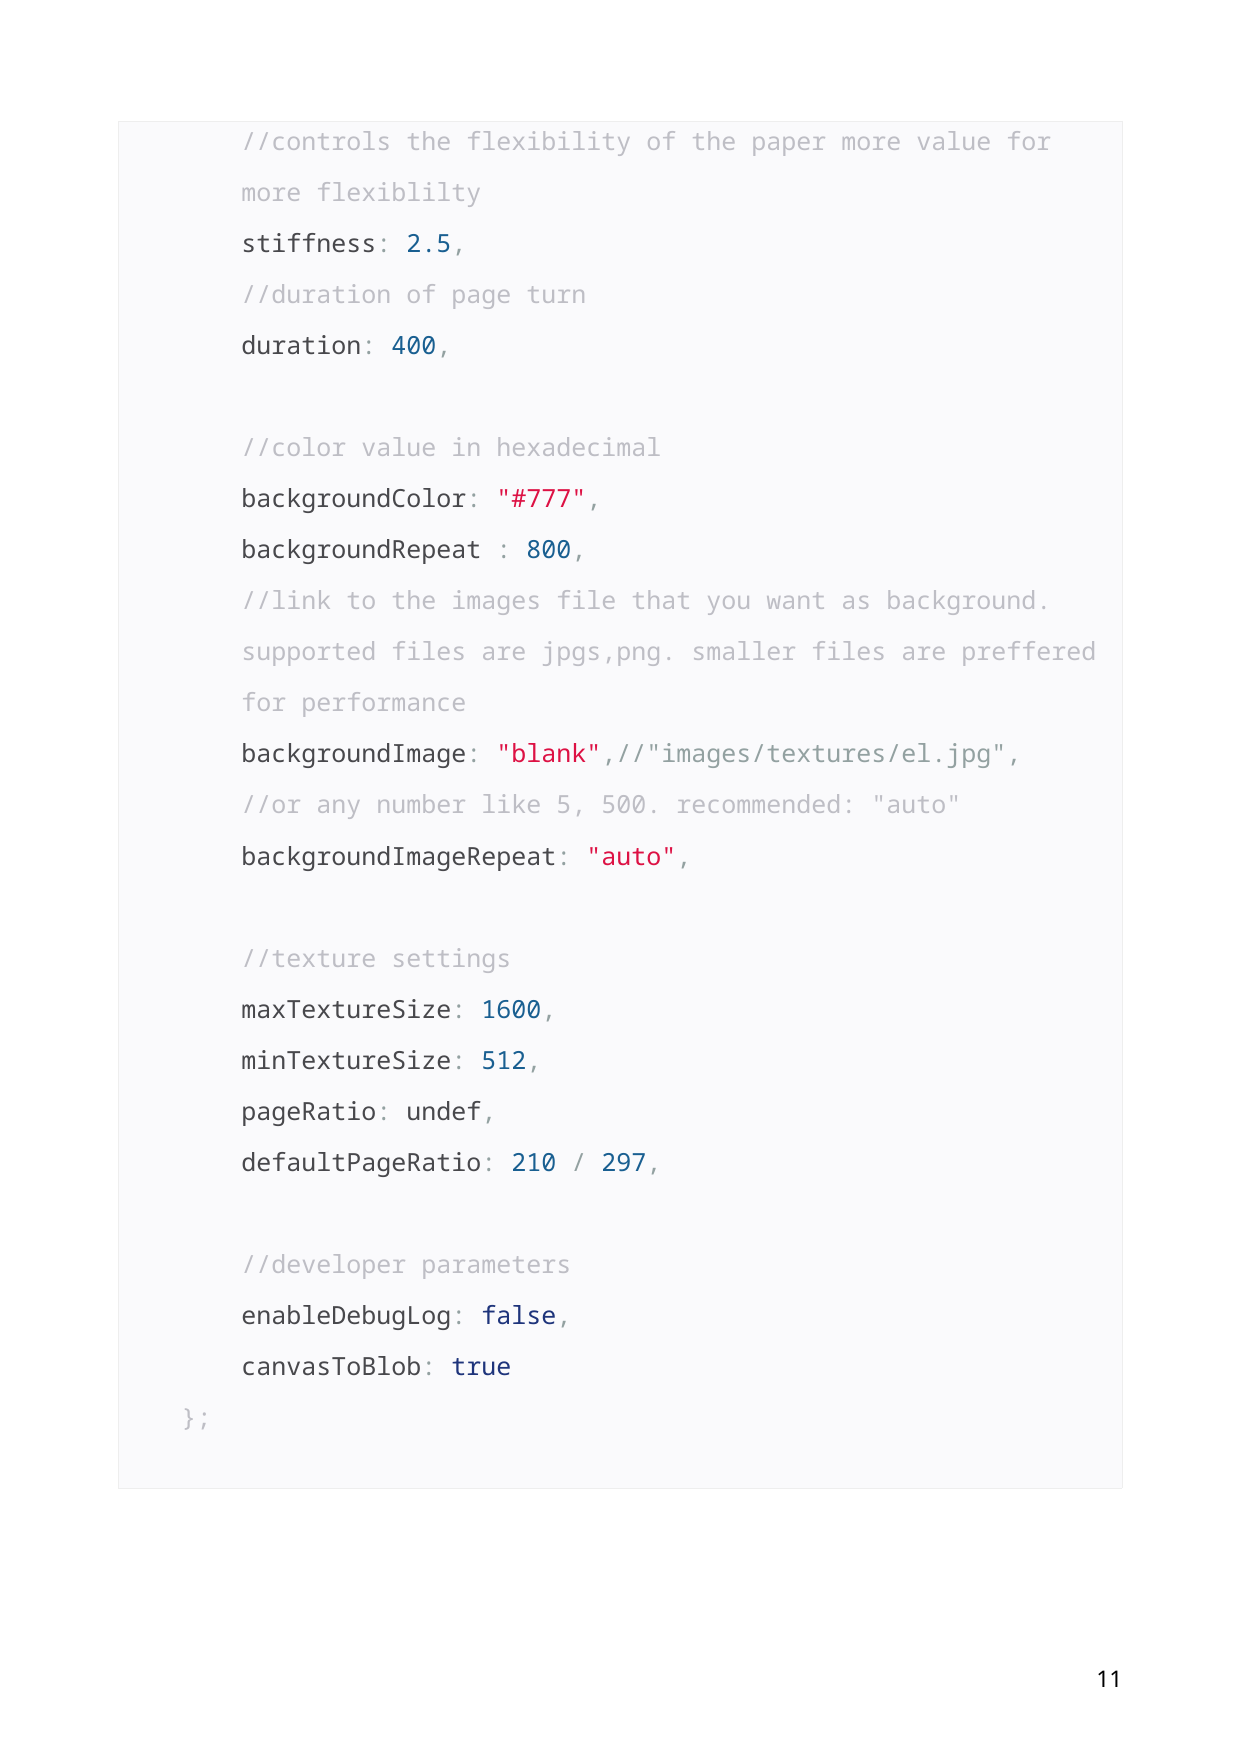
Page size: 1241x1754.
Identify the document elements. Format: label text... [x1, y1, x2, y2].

list duration: 400, [119, 325, 1122, 362]
list //color value in hexadecimal [119, 427, 1122, 464]
list backgroundColor: "#777", [119, 478, 1122, 515]
list canvasToBlob: true [119, 1346, 1122, 1383]
list backgroundImage: "blank",//"images/textures/el.jpg", [119, 733, 1122, 770]
list //or any number like 5, 500. recommended: "auto" [119, 784, 1122, 821]
list enableDebugLog: false, [119, 1294, 1122, 1332]
list //duration of page turn [119, 274, 1122, 311]
list pageRatio: undef, [119, 1090, 1122, 1127]
list maxTextureSize: 1600, [119, 988, 1122, 1025]
list //controls the flexibility of the paper more value for more flexiblilty [119, 122, 1122, 209]
list //link to the images file that you want as background. supported files are jpgs,png. smaller files are preffered for performance [119, 580, 1122, 719]
list //developer parameters [119, 1243, 1122, 1281]
list //texture settings [119, 937, 1122, 974]
list backgroundRepeat : 800, [119, 529, 1122, 566]
list backgroundImageRepeat: "auto", [119, 835, 1122, 872]
list defaultPageRatio: 210 / 297, [119, 1141, 1122, 1178]
list stiffness: 2.5, [119, 223, 1122, 260]
list minTextureSize: 512, [119, 1039, 1122, 1076]
list }; [119, 1397, 1122, 1434]
